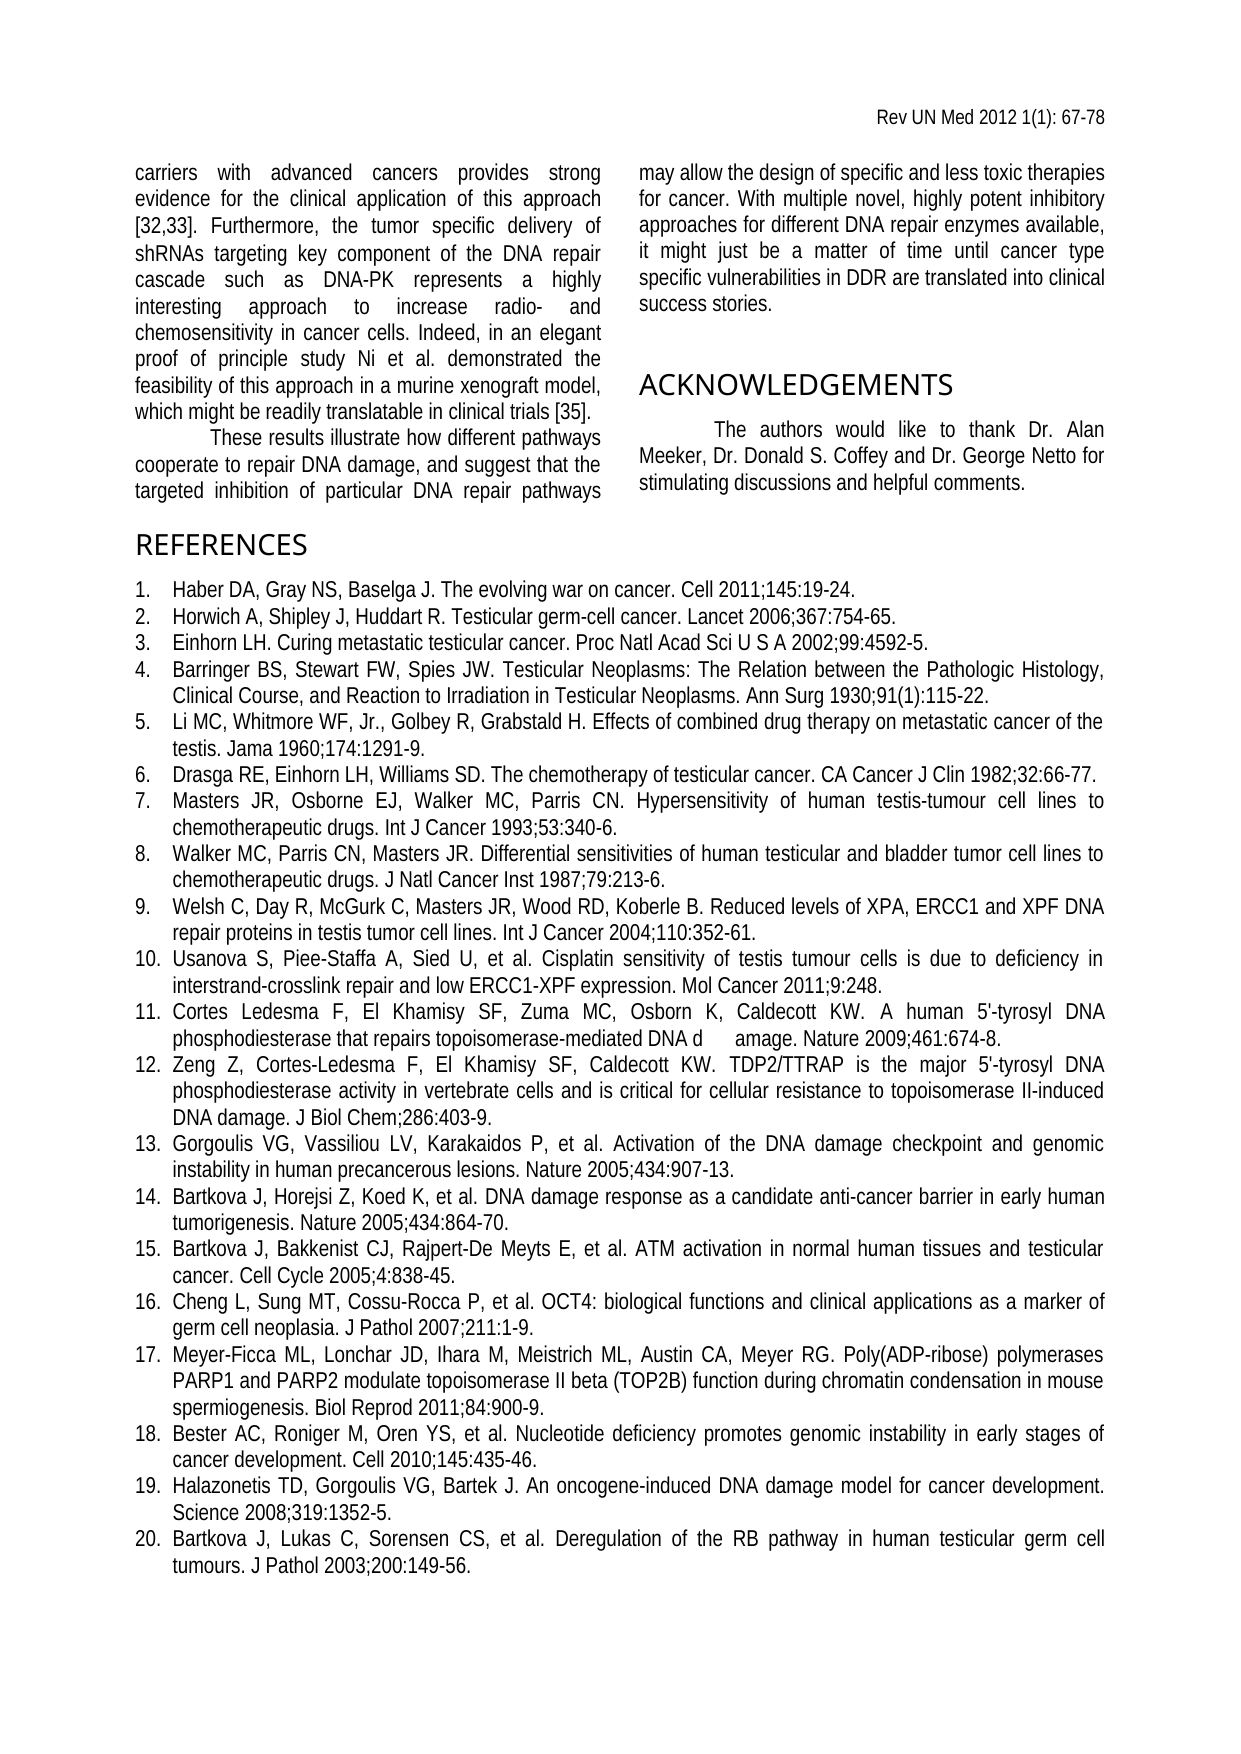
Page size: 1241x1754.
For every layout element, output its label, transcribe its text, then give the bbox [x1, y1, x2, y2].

list Cheng L, Sung MT, Cossu-Rocca P, et al. OCT4: biological functions and clinical applications as a marker of germ cell neoplasia. J Pathol 2007;211:1-9. [135, 1288, 1105, 1341]
list Li MC, Whitmore WF, Jr., Golbey R, Grabstald H. Effects of combined drug therapy on metastatic cancer of the testis. Jama 1960;174:1291-9. [135, 708, 1105, 761]
list Bartkova J, Horejsi Z, Koed K, et al. DNA damage response as a candidate anti-cancer barrier in early human tumorigenesis. Nature 2005;434:864-70. [135, 1183, 1105, 1235]
list Bartkova J, Lukas C, Sorensen CS, et al. Deregulation of the RB pathway in human testicular germ cell tumours. J Pathol 2003;200:149-56. [135, 1525, 1105, 1578]
text may allow the design of specific and less toxic therapies for cancer. With multiple novel, highly potent inhibitory approaches for different DNA repair enzymes available, it might just be a matter of time until cancer type specific vulnerabilities in DDR are translated into clinical success stories. [639, 158, 1105, 317]
text The authors would like to thank Dr. Alan Meeker, Dr. Donald S. Coffey and Dr. George Netto for stimulating discussions and helpful comments. [639, 416, 1105, 495]
list Barringer BS, Stewart FW, Spies JW. Testicular Neoplasms: The Relation between the Pathologic Histology, Clinical Course, and Reaction to Irradiation in Testicular Neoplasms. Ann Surg 1930;91(1):115-22. [135, 656, 1105, 708]
list Zeng Z, Cortes-Ledesma F, El Khamisy SF, Caldecott KW. TDP2/TTRAP is the major 5'-tyrosyl DNA phosphodiesterase activity in vertebrate cells and is critical for cellular resistance to topoisomerase II-induced DNA damage. J Biol Chem;286:403-9. [135, 1051, 1105, 1130]
list Usanova S, Piee-Staffa A, Sied U, et al. Cisplatin sensitivity of testis tumour cells is due to deficiency in interstrand-crosslink repair and low ERCC1-XPF expression. Mol Cancer 2011;9:248. [135, 945, 1105, 998]
list Horwich A, Shipley J, Huddart R. Testicular germ-cell cancer. Lancet 2006;367:754-65. [135, 603, 1105, 629]
list Einhorn LH. Curing metastatic testicular cancer. Proc Natl Acad Sci U S A 2002;99:4592-5. [135, 629, 1105, 656]
subtitle References [135, 524, 1105, 564]
list Bester AC, Roniger M, Oren YS, et al. Nucleotide deficiency promotes genomic instability in early stages of cancer development. Cell 2010;145:435-46. [135, 1420, 1105, 1472]
text These results illustrate how different pathways cooperate to repair DNA damage, and suggest that the targeted inhibition of particular DNA repair pathways [135, 424, 601, 503]
list Halazonetis TD, Gorgoulis VG, Bartek J. An oncogene-induced DNA damage model for cancer development. Science 2008;319:1352-5. [135, 1472, 1105, 1525]
list Meyer-Ficca ML, Lonchar JD, Ihara M, Meistrich ML, Austin CA, Meyer RG. Poly(ADP-ribose) polymerases PARP1 and PARP2 modulate topoisomerase II beta (TOP2B) function during chromatin condensation in mouse spermiogenesis. Biol Reprod 2011;84:900-9. [135, 1341, 1105, 1420]
text carriers with advanced cancers provides strong evidence for the clinical application of this approach [32,33]. Furthermore, the tumor specific delivery of shRNAs targeting key component of the DNA repair cascade such as DNA-PK represents a highly interesting approach to increase radio- and chemosensitivity in cancer cells. Indeed, in an elegant proof of principle study Ni et al. demonstrated the feasibility of this approach in a murine xenograft model, which might be readily translatable in clinical trials [35]. [135, 158, 601, 424]
list Drasga RE, Einhorn LH, Williams SD. The chemotherapy of testicular cancer. CA Cancer J Clin 1982;32:66-77. [135, 761, 1105, 787]
subtitle Acknowledgements [639, 364, 1105, 403]
list Bartkova J, Bakkenist CJ, Rajpert-De Meyts E, et al. ATM activation in normal human tissues and testicular cancer. Cell Cycle 2005;4:838-45. [135, 1235, 1105, 1288]
list Welsh C, Day R, McGurk C, Masters JR, Wood RD, Koberle B. Reduced levels of XPA, ERCC1 and XPF DNA repair proteins in testis tumor cell lines. Int J Cancer 2004;110:352-61. [135, 893, 1105, 945]
list Cortes Ledesma F, El Khamisy SF, Zuma MC, Osborn K, Caldecott KW. A human 5'-tyrosyl DNA phosphodiesterase that repairs topoisomerase-mediated DNA d amage. Nature 2009;461:674-8. [135, 998, 1105, 1051]
list Masters JR, Osborne EJ, Walker MC, Parris CN. Hypersensitivity of human testis-tumour cell lines to chemotherapeutic drugs. Int J Cancer 1993;53:340-6. [135, 787, 1105, 840]
list Walker MC, Parris CN, Masters JR. Differential sensitivities of human testicular and bladder tumor cell lines to chemotherapeutic drugs. J Natl Cancer Inst 1987;79:213-6. [135, 840, 1105, 893]
list Gorgoulis VG, Vassiliou LV, Karakaidos P, et al. Activation of the DNA damage checkpoint and genomic instability in human precancerous lesions. Nature 2005;434:907-13. [135, 1130, 1105, 1183]
list Haber DA, Gray NS, Baselga J. The evolving war on cancer. Cell 2011;145:19-24. [135, 576, 1105, 603]
